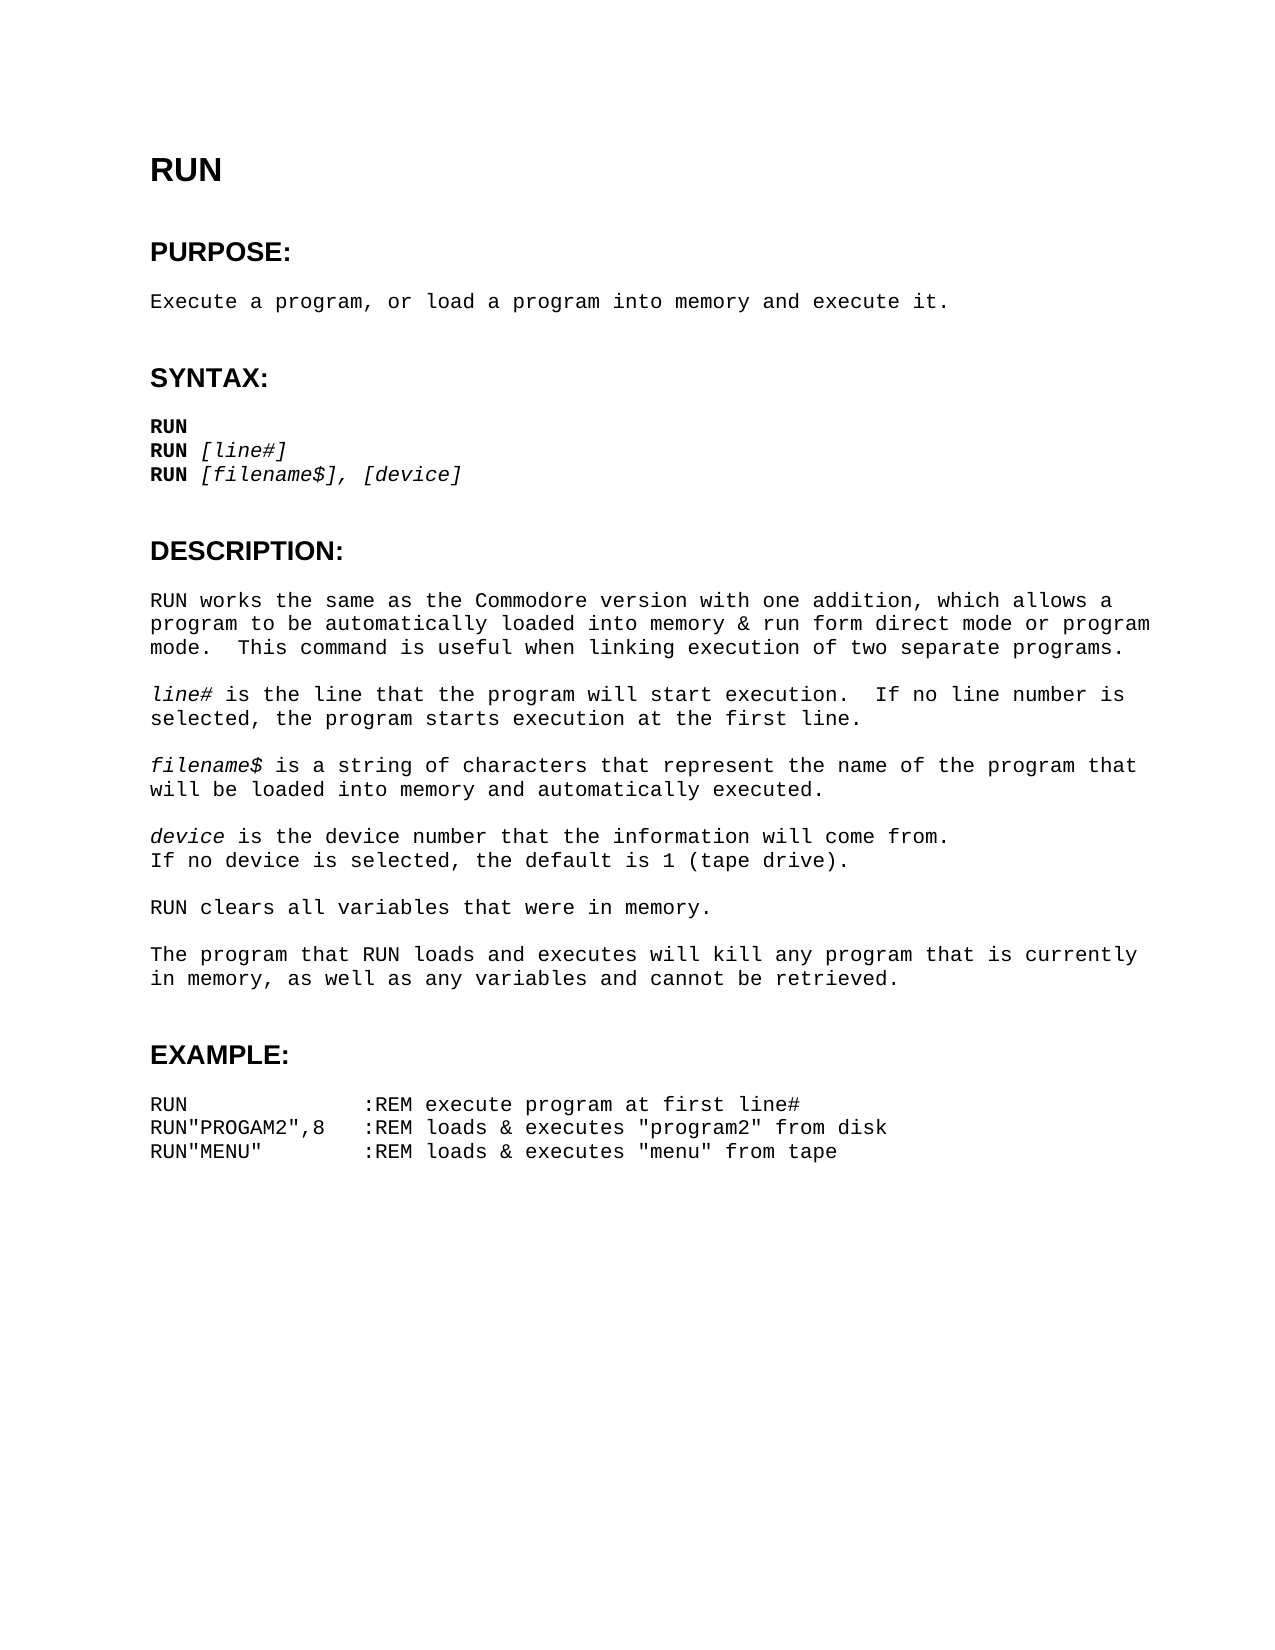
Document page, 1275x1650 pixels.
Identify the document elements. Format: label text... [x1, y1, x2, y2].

text PURPOSE: [150, 236, 1162, 267]
text RUN [line#] [150, 440, 1162, 464]
text The program that RUN loads and executes will kill any program that is currently in memory, as well as any variables and cannot be retrieved. [150, 944, 1162, 992]
text RUN"MENU" :REM loads & executes "menu" from tape [150, 1141, 1162, 1165]
text device is the device number that the information will come from. [150, 826, 1162, 850]
text Execute a program, or load a program into memory and execute it. [150, 291, 1162, 314]
text DESCRIPTION: [150, 535, 1162, 566]
text filename$ is a string of characters that represent the name of the program that will be loaded into memory and automatically executed. [150, 755, 1162, 802]
text line# is the line that the program will start execution. If no line number is selected, the program starts execution at the first line. [150, 684, 1162, 731]
text EXAMPLE: [150, 1039, 1162, 1070]
text RUN works the same as the Commodore version with one addition, which allows a program to be automatically loaded into memory & run form direct mode or program mode. This command is useful when linking execution of two separate programs. [150, 589, 1162, 661]
text RUN [150, 150, 1162, 188]
text RUN clears all variables that were in memory. [150, 897, 1162, 921]
text RUN"PROGAM2",8 :REM loads & executes "program2" from disk [150, 1117, 1162, 1141]
text RUN [150, 416, 1162, 440]
text If no device is selected, the default is 1 (tape drive). [150, 850, 1162, 873]
text RUN [filename$], [device] [150, 464, 1162, 487]
text SYNTAX: [150, 362, 1162, 393]
text RUN :REM execute program at first line# [150, 1094, 1162, 1117]
